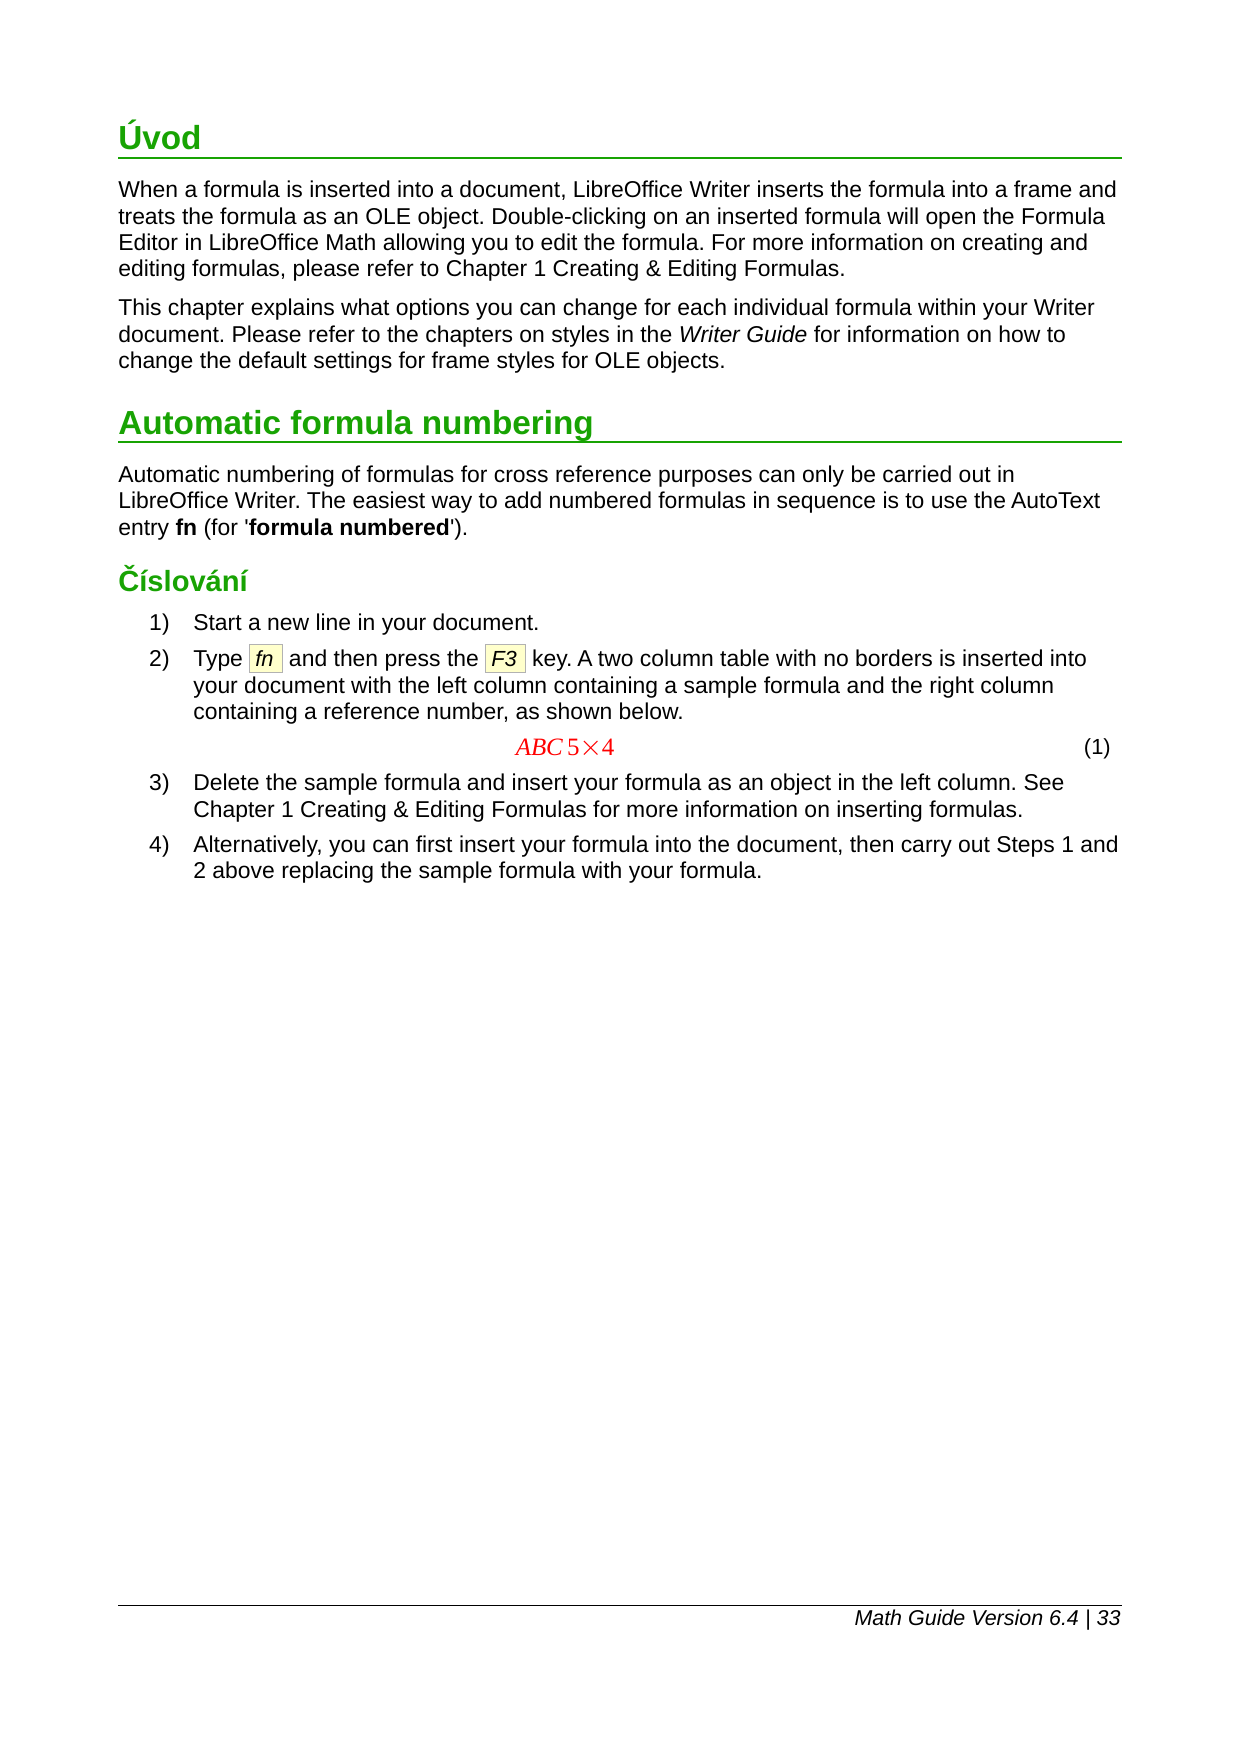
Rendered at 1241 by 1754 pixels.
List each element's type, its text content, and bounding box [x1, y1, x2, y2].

list Alternatively, you can first insert your formula into the document, then carry out Steps 1 and 2 above replacing the sample formula with your formula. [169, 831, 1122, 884]
list Delete the sample formula and insert your formula as an object in the left column. See Chapter 1 Creating & Editing Formulas for more information on inserting formulas. [169, 769, 1122, 822]
text When a formula is inserted into a document, LibreOffice Writer inserts the formula into a frame and treats the formula as an OLE object. Double-clicking on an inserted formula will open the Formula Editor in LibreOffice Math allowing you to edit the formula. For more information on creating and editing formulas, please refer to Chapter 1 Creating & Editing Formulas. [118, 176, 1122, 282]
text Automatic numbering of formulas for cross reference purposes can only be carried out in LibreOffice Writer. The easiest way to add numbered formulas in sequence is to use the AutoText entry fn (for 'formula numbered'). [118, 461, 1122, 540]
list Start a new line in your document. [169, 609, 1122, 635]
text This chapter explains what options you can change for each individual formula within your Writer document. Please refer to the chapters on styles in the Writer Guide for information on how to change the default settings for frame styles for OLE objects. [118, 294, 1122, 373]
subtitle Číslování [118, 564, 1122, 597]
subtitle Automatic formula numbering [118, 403, 1122, 441]
subtitle Úvod [118, 118, 1122, 157]
table_header (1) [1010, 734, 1122, 763]
table_header [118, 734, 1010, 763]
list Type fn and then press the F3 key. A two column table with no borders is inserted into your document with the left column containing a sample formula and the right column containing a reference number, as shown below. [169, 644, 1122, 725]
